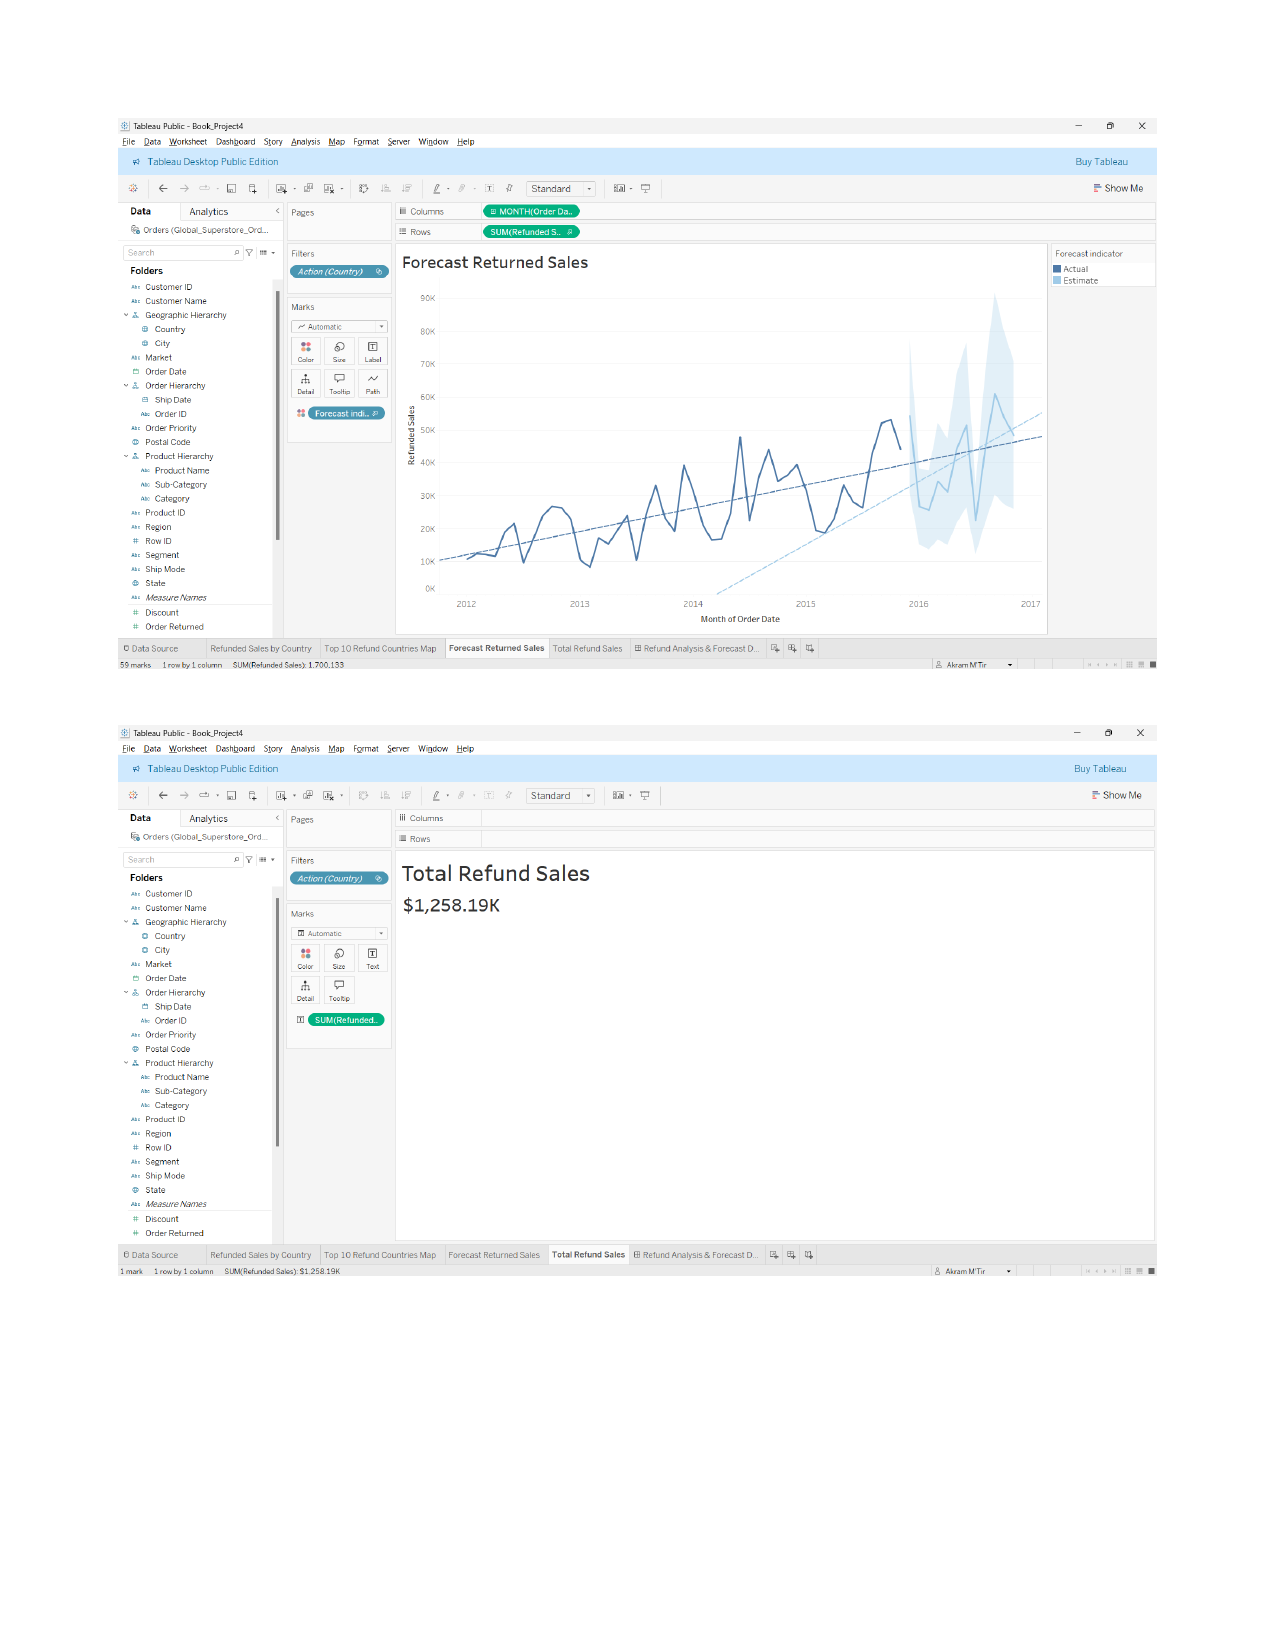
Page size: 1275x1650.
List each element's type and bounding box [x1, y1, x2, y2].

picture [118, 725, 1157, 1276]
picture [118, 118, 1157, 669]
